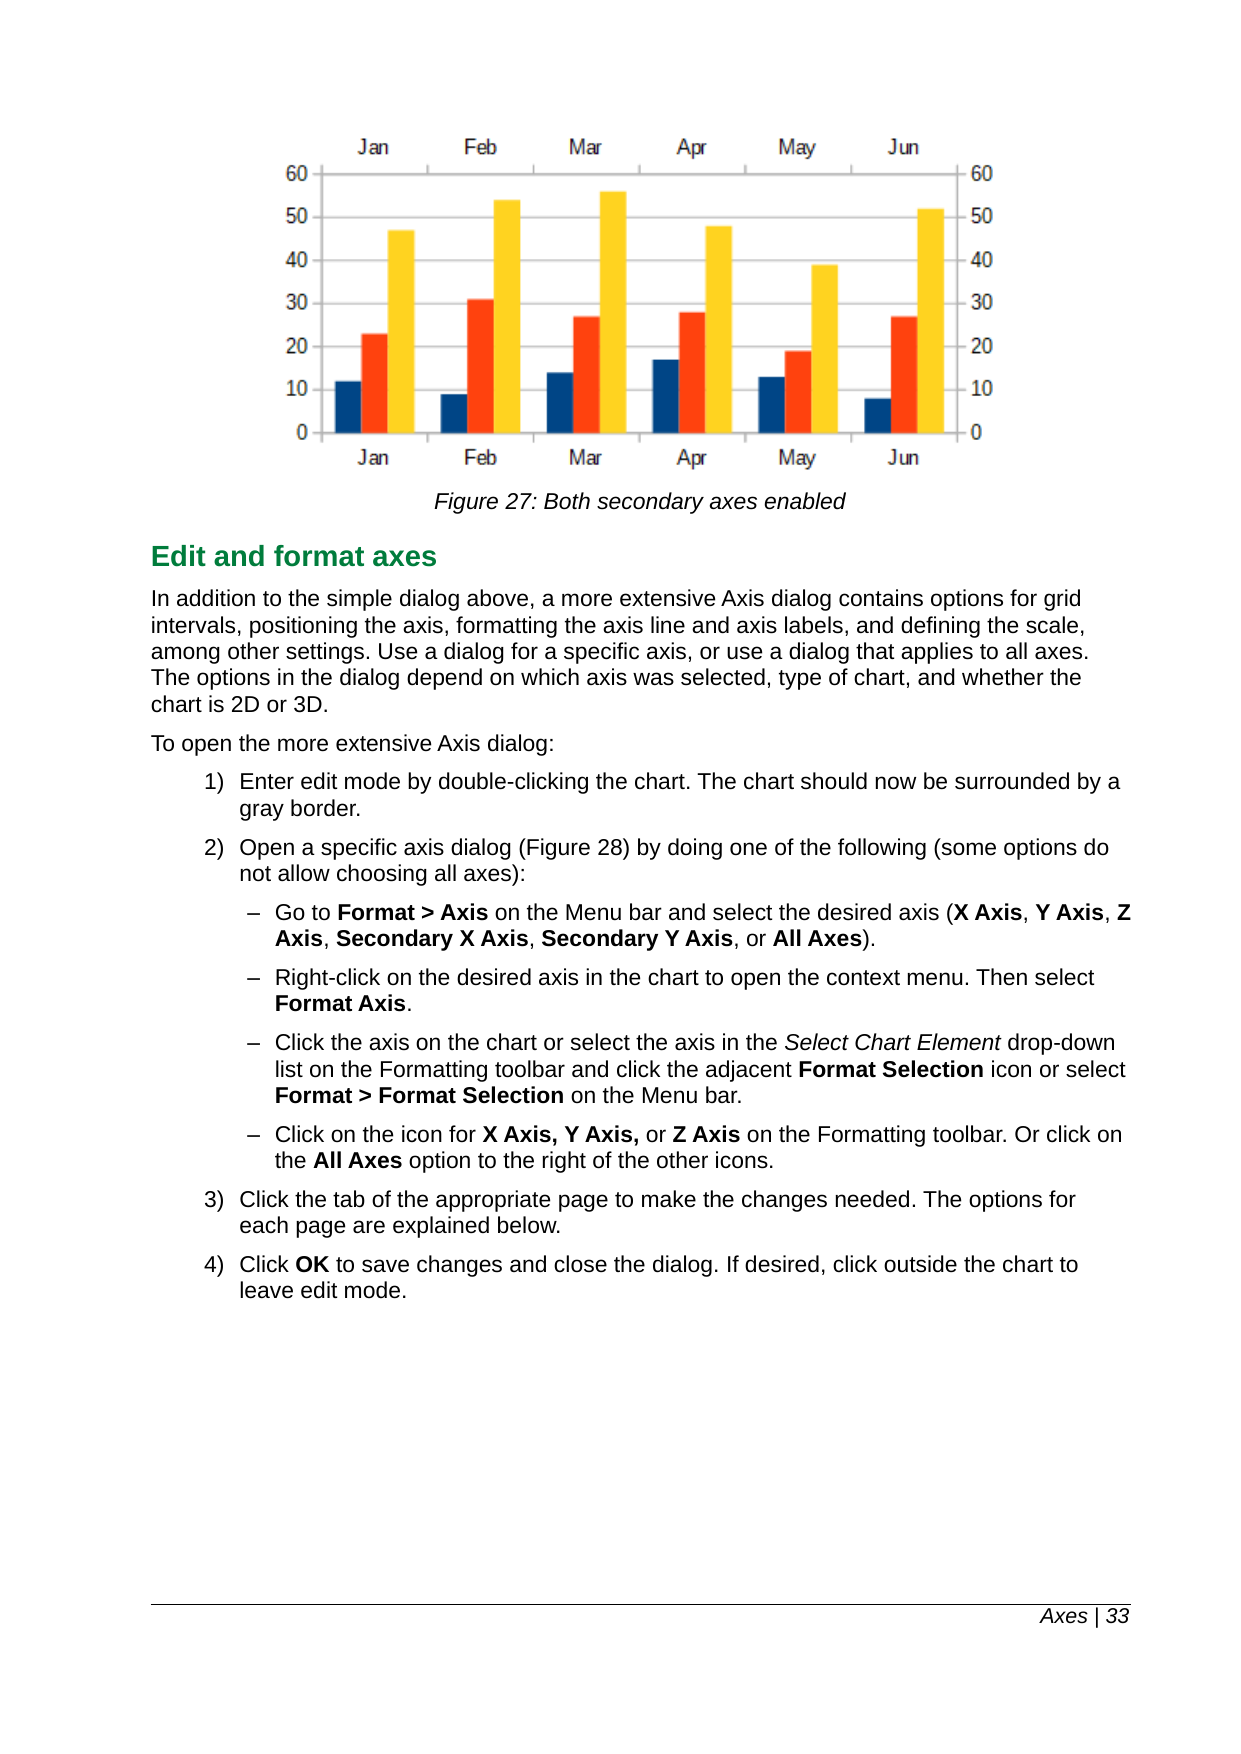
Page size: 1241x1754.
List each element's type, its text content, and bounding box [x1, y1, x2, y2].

list Click OK to save changes and close the dialog. If desired, click outside the chart to leave edit mode. [224, 1251, 1131, 1304]
text Figure 27: Both secondary axes enabled [275, 488, 1007, 514]
list Click the tab of the appropriate page to make the changes needed. The options for each page are explained below. [224, 1186, 1131, 1239]
subtitle Edit and format axes [151, 539, 1131, 573]
text In addition to the simple dialog above, a more extensive Axis dialog contains options for grid intervals, positioning the axis, formatting the axis line and axis labels, and defining the scale, among other settings. Use a dialog for a specific axis, or use a dialog that applies to all axes. The options in the dialog depend on which axis was selected, type of chart, and whether the chart is 2D or 3D. [151, 585, 1131, 717]
list Go to Format > Axis on the Menu bar and select the desired axis (X Axis, Y Axis, Z Axis, Secondary X Axis, Secondary Y Axis, or All Axes). [260, 899, 1131, 951]
list Enter edit mode by double-clicking the chart. The chart should now be surrounded by a gray border. [224, 768, 1131, 821]
list Open a specific axis dialog (Figure 28) by doing one of the following (some options do not allow choosing all axes): [224, 833, 1131, 886]
list Click on the icon for X Axis, Y Axis, or Z Axis on the Formatting toolbar. Or click on the All Axes option to the right of the other icons. [260, 1121, 1131, 1173]
picture [275, 121, 1007, 476]
list To open the more extensive Axis dialog: [151, 729, 1131, 756]
list Right-click on the desired axis in the chart to open the context menu. Then select Format Axis. [260, 964, 1131, 1017]
list Click the axis on the chart or select the axis in the Select Chart Element drop-down list on the Formatting toolbar and click the adjacent Format Selection icon or select Format > Format Selection on the Menu bar. [260, 1029, 1131, 1108]
